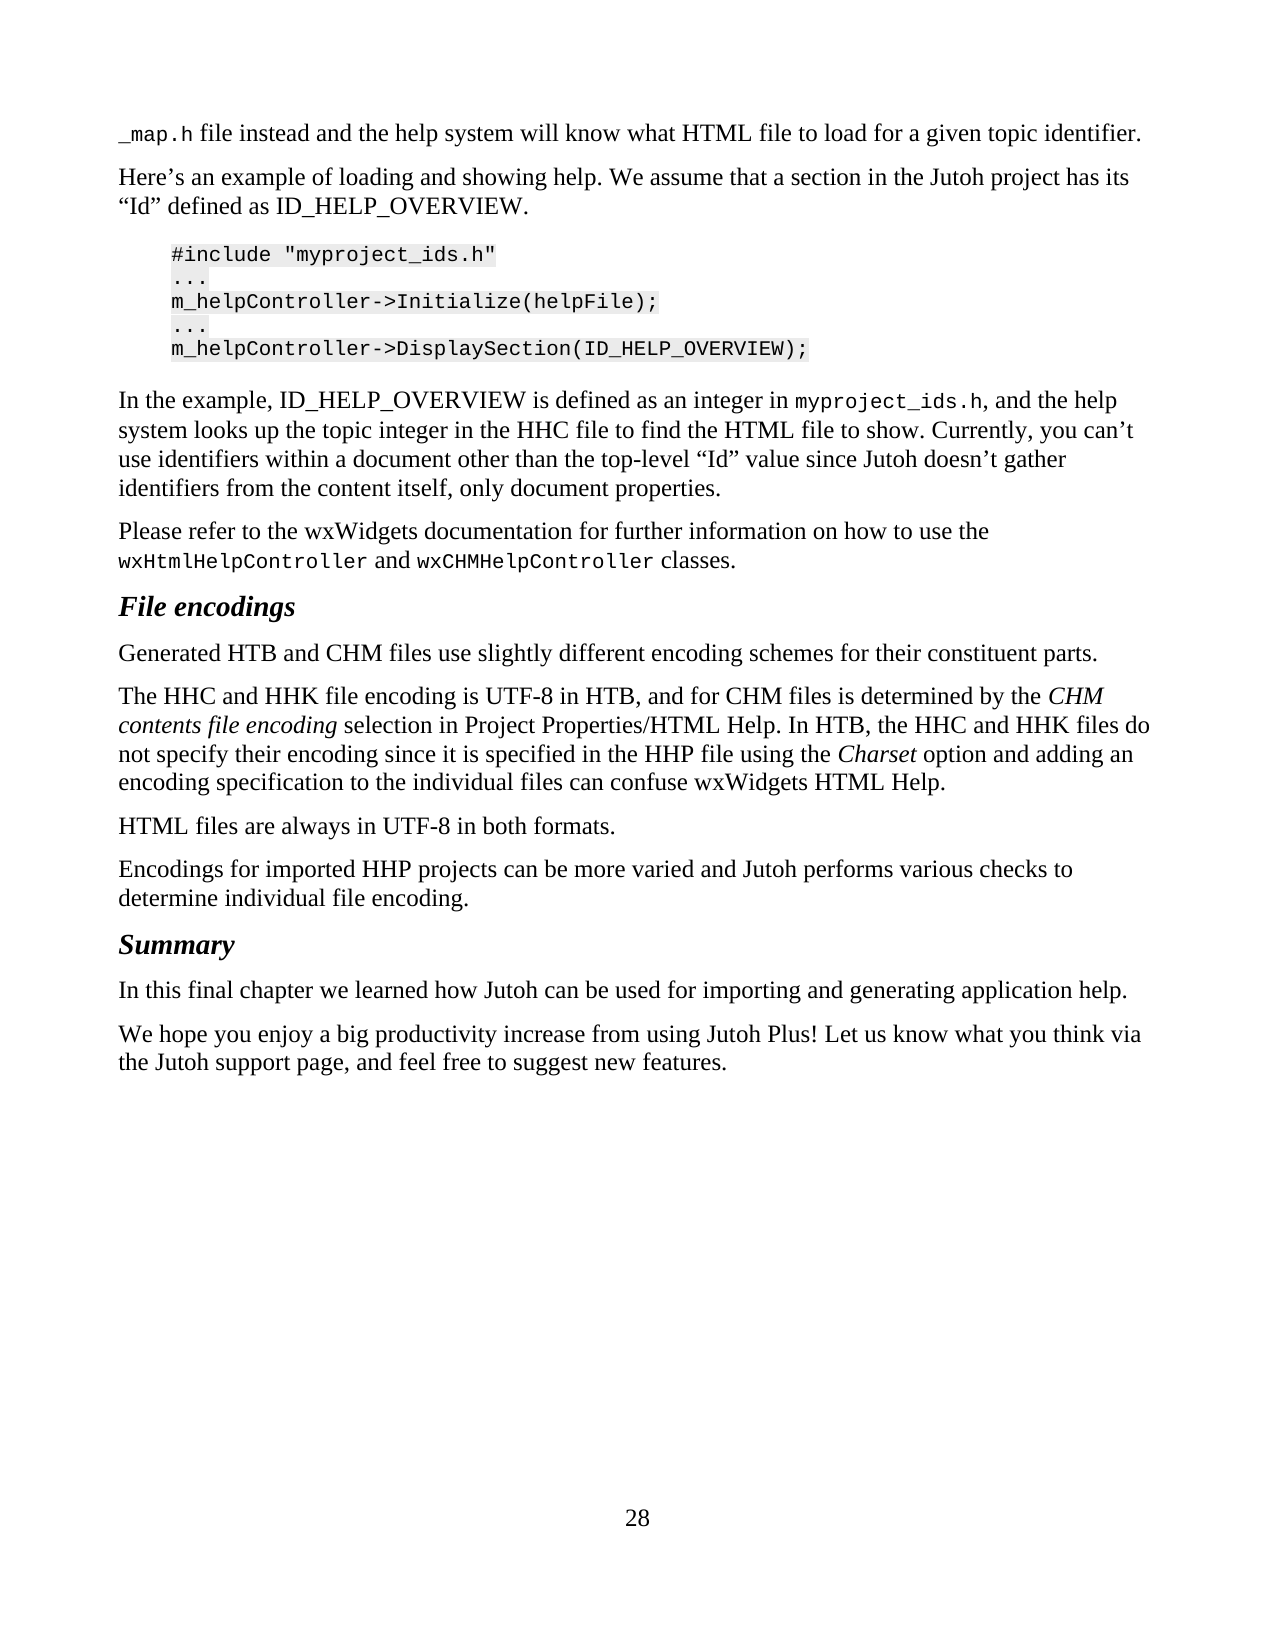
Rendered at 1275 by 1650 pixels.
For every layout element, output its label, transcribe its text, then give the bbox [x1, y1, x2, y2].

text Please refer to the wxWidgets documentation for further information on how to use the wxHtmlHelpController and wxCHMHelpController classes. [118, 516, 1157, 574]
text The HHC and HHK file encoding is UTF-8 in HTB, and for CHM files is determined by the CHM contents file encoding selection in Project Properties/HTML Help. In HTB, the HHC and HHK files do not specify their encoding since it is specified in the HHP file using the Charset option and adding an encoding specification to the individual files can confuse wxWidgets HTML Help. [118, 681, 1157, 796]
text #include "myproject_ids.h" [496, 244, 1157, 267]
text ... [171, 314, 1157, 338]
subtitle File encodings [118, 589, 1157, 623]
text Generated HTB and CHM files use slightly different encoding schemes for their constituent parts. [118, 638, 1157, 666]
text ... [209, 267, 1157, 291]
text HTML files are always in UTF-8 in both formats. [118, 811, 1157, 840]
text _map.h file instead and the help system will know what HTML file to load for a given topic identifier. [118, 118, 1157, 148]
text m_helpController->Initialize(helpFile); [659, 291, 1157, 314]
text m_helpController->DisplaySection(ID_HELP_OVERVIEW); [809, 338, 1157, 362]
text Encodings for imported HHP projects can be more varied and Jutoh performs various checks to determine individual file encoding. [118, 854, 1157, 912]
text In this final chapter we learned how Jutoh can be used for importing and generating application help. [118, 975, 1157, 1004]
text Here’s an example of loading and showing help. We assume that a section in the Jutoh project has its “Id” defined as ID_HELP_OVERVIEW. [118, 162, 1157, 220]
text In the example, ID_HELP_OVERVIEW is defined as an integer in myproject_ids.h, and the help system looks up the topic integer in the HHC file to find the HTML file to show. Currently, you can’t use identifiers within a document other than the top-level “Id” value since Jutoh doesn’t gather identifiers from the content itself, only document properties. [118, 386, 1157, 501]
text We hope you enjoy a big productivity increase from using Jutoh Plus! Let us know what you think via the Jutoh support page, and feel free to suggest new features. [118, 1019, 1157, 1076]
subtitle Summary [118, 927, 1157, 960]
